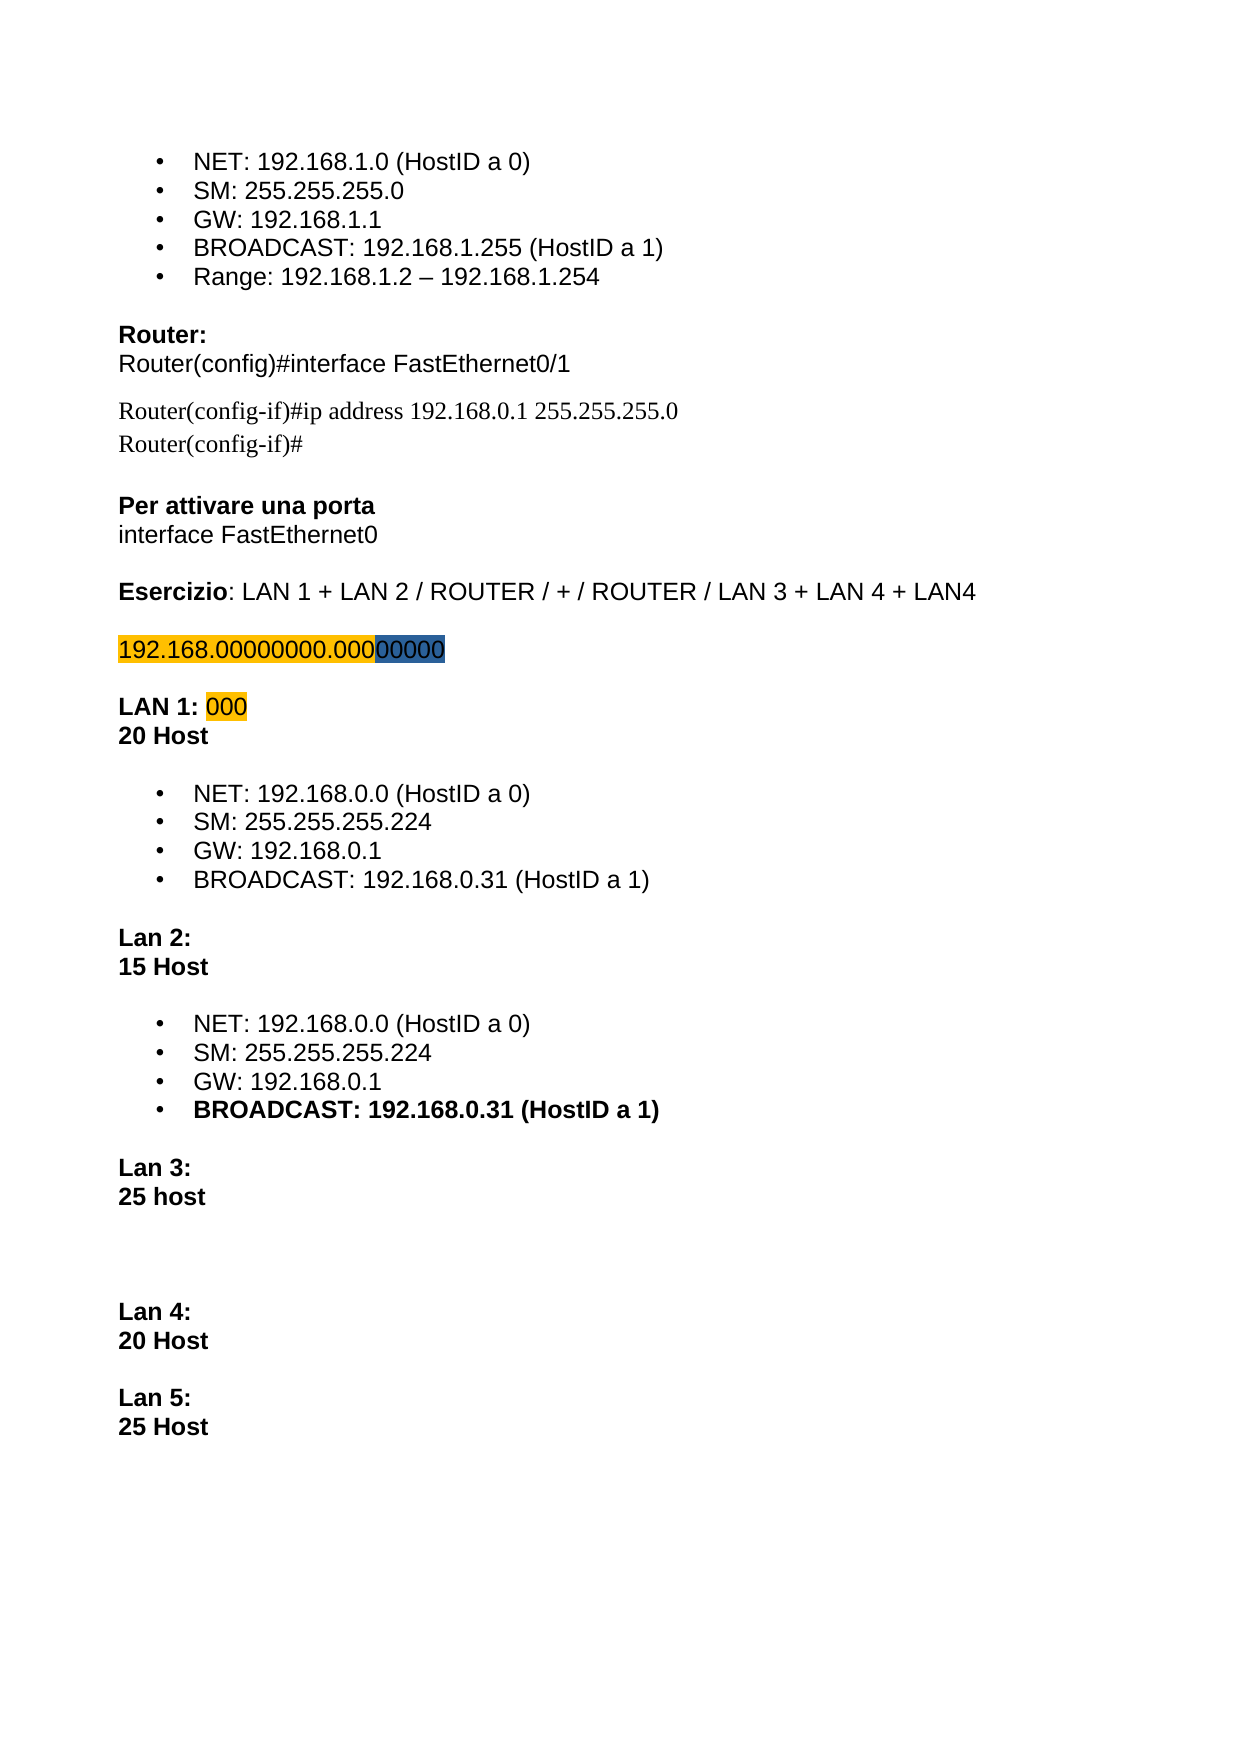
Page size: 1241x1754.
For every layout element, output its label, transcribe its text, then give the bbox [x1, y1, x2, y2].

text LAN 1: 000 [118, 692, 1122, 721]
list BROADCAST: 192.168.0.31 (HostID a 1) [156, 1096, 1122, 1124]
text 20 Host [118, 721, 1122, 750]
text Router: [118, 320, 1122, 349]
text 25 host [118, 1182, 1122, 1211]
text 25 Host [118, 1412, 1122, 1441]
list BROADCAST: 192.168.0.31 (HostID a 1) [156, 865, 1122, 894]
text Lan 2: [118, 923, 1122, 951]
list SM: 255.255.255.0 [156, 176, 1122, 204]
text Per attivare una porta [118, 491, 1122, 520]
text Esercizio: LAN 1 + LAN 2 / ROUTER / + / ROUTER / LAN 3 + LAN 4 + LAN4 [118, 577, 1122, 606]
text 20 Host [118, 1326, 1122, 1354]
text Lan 5: [118, 1383, 1122, 1412]
text 192.168.00000000.00000000 [118, 635, 1122, 663]
text Router(config-if)#ip address 192.168.0.1 255.255.255.0 [118, 396, 1122, 425]
list SM: 255.255.255.224 [156, 1038, 1122, 1067]
list BROADCAST: 192.168.1.255 (HostID a 1) [156, 233, 1122, 262]
text interface FastEthernet0 [118, 520, 1122, 548]
list NET: 192.168.0.0 (HostID a 0) [156, 778, 1122, 807]
list SM: 255.255.255.224 [156, 807, 1122, 836]
text Router(config)#interface FastEthernet0/1 [118, 349, 1122, 377]
list NET: 192.168.1.0 (HostID a 0) [156, 147, 1122, 176]
list GW: 192.168.1.1 [156, 204, 1122, 233]
list NET: 192.168.0.0 (HostID a 0) [156, 1009, 1122, 1038]
text 15 Host [118, 951, 1122, 980]
text Router(config-if)# [118, 429, 1122, 458]
list Range: 192.168.1.2 – 192.168.1.254 [156, 262, 1122, 291]
list GW: 192.168.0.1 [156, 1067, 1122, 1096]
text Lan 3: [118, 1153, 1122, 1182]
text Lan 4: [118, 1297, 1122, 1326]
list GW: 192.168.0.1 [156, 836, 1122, 865]
